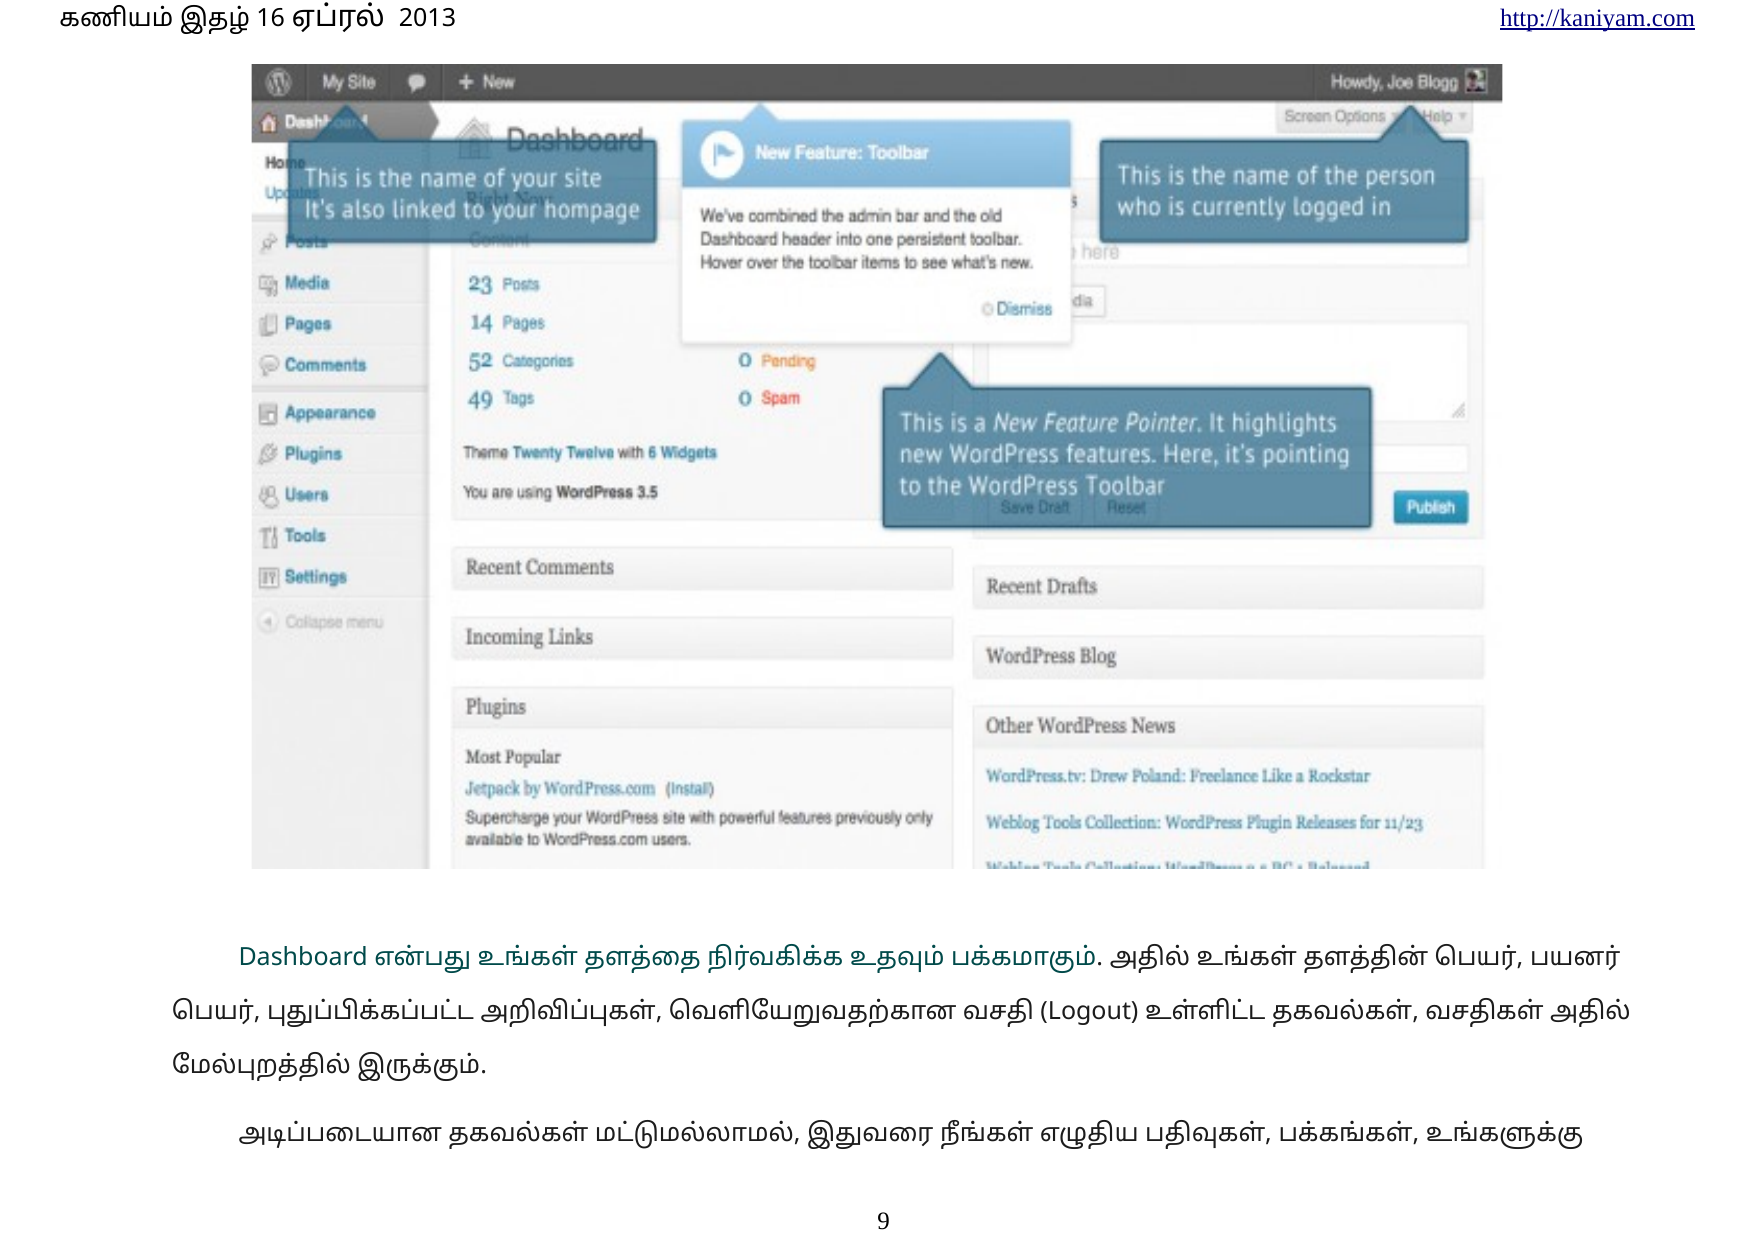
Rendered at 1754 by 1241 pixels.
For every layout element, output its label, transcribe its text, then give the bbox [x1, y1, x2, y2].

text Dashboard என்பது உங்கள் தளத்தை நிர்வகிக்க உதவும் பக்கமாகும். அதில் உங்கள் தளத்தின் பெயர், பயனர் பெயர், புதுப்பிக்கப்பட்ட அறிவிப்புகள், வெளியேறுவதற்கான வசதி (Logout) உள்ளிட்ட தகவல்கள், வசதிகள் அதில் மேல்புறத்தில் இருக்கும். [172, 938, 1695, 1083]
picture [251, 64, 1503, 869]
text அடிப்படையான தகவல்கள் மட்டுமல்லாமல், இதுவரை நீங்கள் எழுதிய பதிவுகள், பக்கங்கள், உங்களுக்கு [172, 1114, 1695, 1151]
